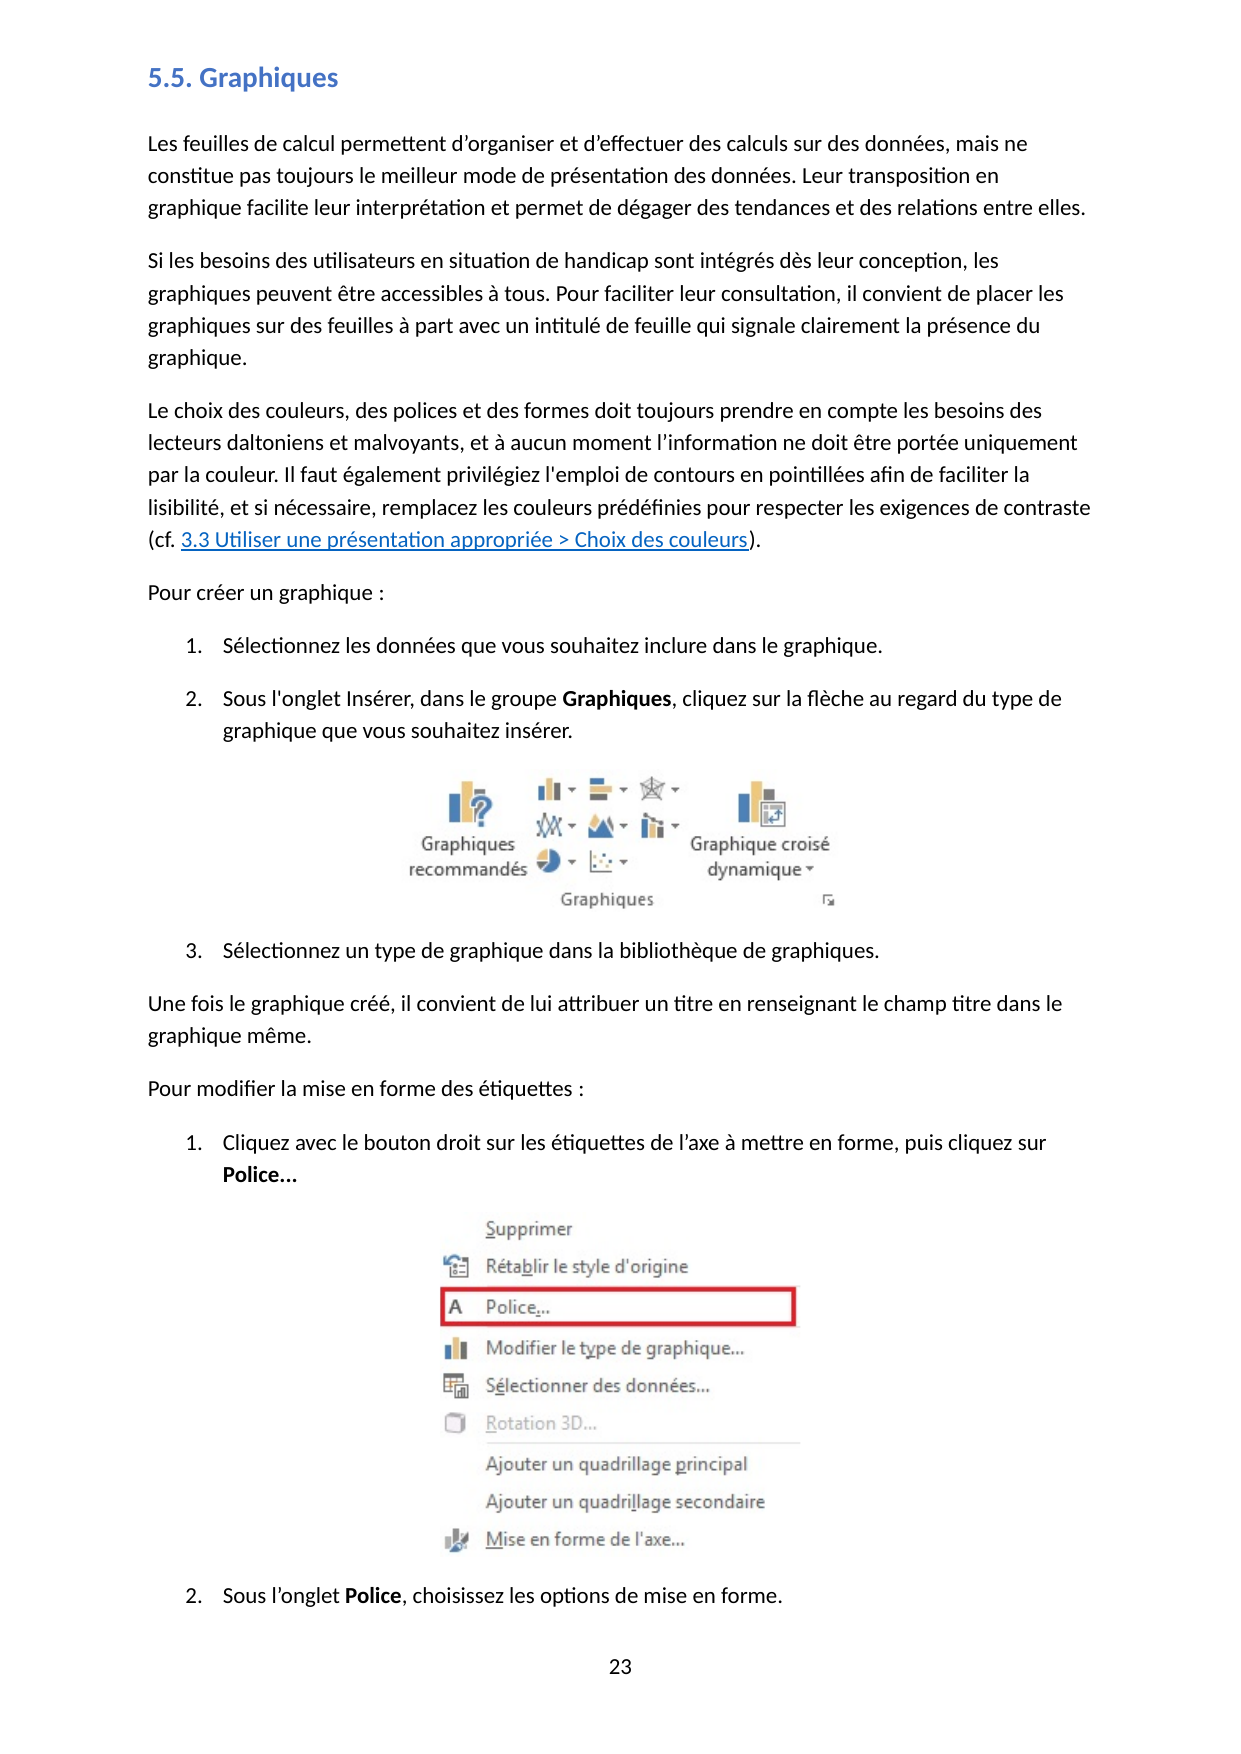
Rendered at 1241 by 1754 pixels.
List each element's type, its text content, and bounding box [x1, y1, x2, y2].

text Le choix des couleurs, des polices et des formes doit toujours prendre en compte les besoins des lecteurs daltoniens et malvoyants, et à aucun moment l’information ne doit être portée uniquement par la couleur. Il faut également privilégiez l'emploi de contours en pointillées afin de faciliter la lisibilité, et si nécessaire, remplacez les couleurs prédéfinies pour respecter les exigences de contraste (cf. 3.3 Utiliser une présentation appropriée > Choix des couleurs). [148, 396, 1093, 553]
text Si les besoins des utilisateurs en situation de handicap sont intégrés dès leur conception, les graphiques peuvent être accessibles à tous. Pour faciliter leur consultation, il convient de placer les graphiques sur des feuilles à part avec un intitulé de feuille qui signale clairement la présence du graphique. [148, 247, 1093, 371]
picture [401, 769, 839, 912]
list Sous l’onglet Police, choisissez les options de mise en forme. [185, 1582, 1093, 1609]
subtitle 5.5. Graphiques [148, 59, 1093, 95]
list Sélectionnez un type de graphique dans la bibliothèque de graphiques. [185, 936, 1093, 964]
text Les feuilles de calcul permettent d’organiser et d’effectuer des calculs sur des données, mais ne constitue pas toujours le meilleur mode de présentation des données. Leur transposition en graphique facilite leur interprétation et permet de dégager des tendances et des relations entre elles. [148, 129, 1093, 222]
list Sélectionnez les données que vous souhaitez inclure dans le graphique. [185, 631, 1093, 659]
list Sous l'onglet Insérer, dans le groupe Graphiques, cliquez sur la flèche au regard du type de graphique que vous souhaitez insérer. [185, 684, 1093, 744]
text Pour modifier la mise en forme des étiquettes : [148, 1074, 1093, 1103]
text Une fois le graphique créé, il convient de lui attribuer un titre en renseignant le champ titre dans le graphique même. [148, 989, 1093, 1049]
picture [439, 1212, 801, 1557]
list Cliquez avec le bouton droit sur les étiquettes de l’axe à mettre en forme, puis cliquez sur Police... [185, 1128, 1093, 1188]
text Pour créer un graphique : [148, 578, 1093, 606]
